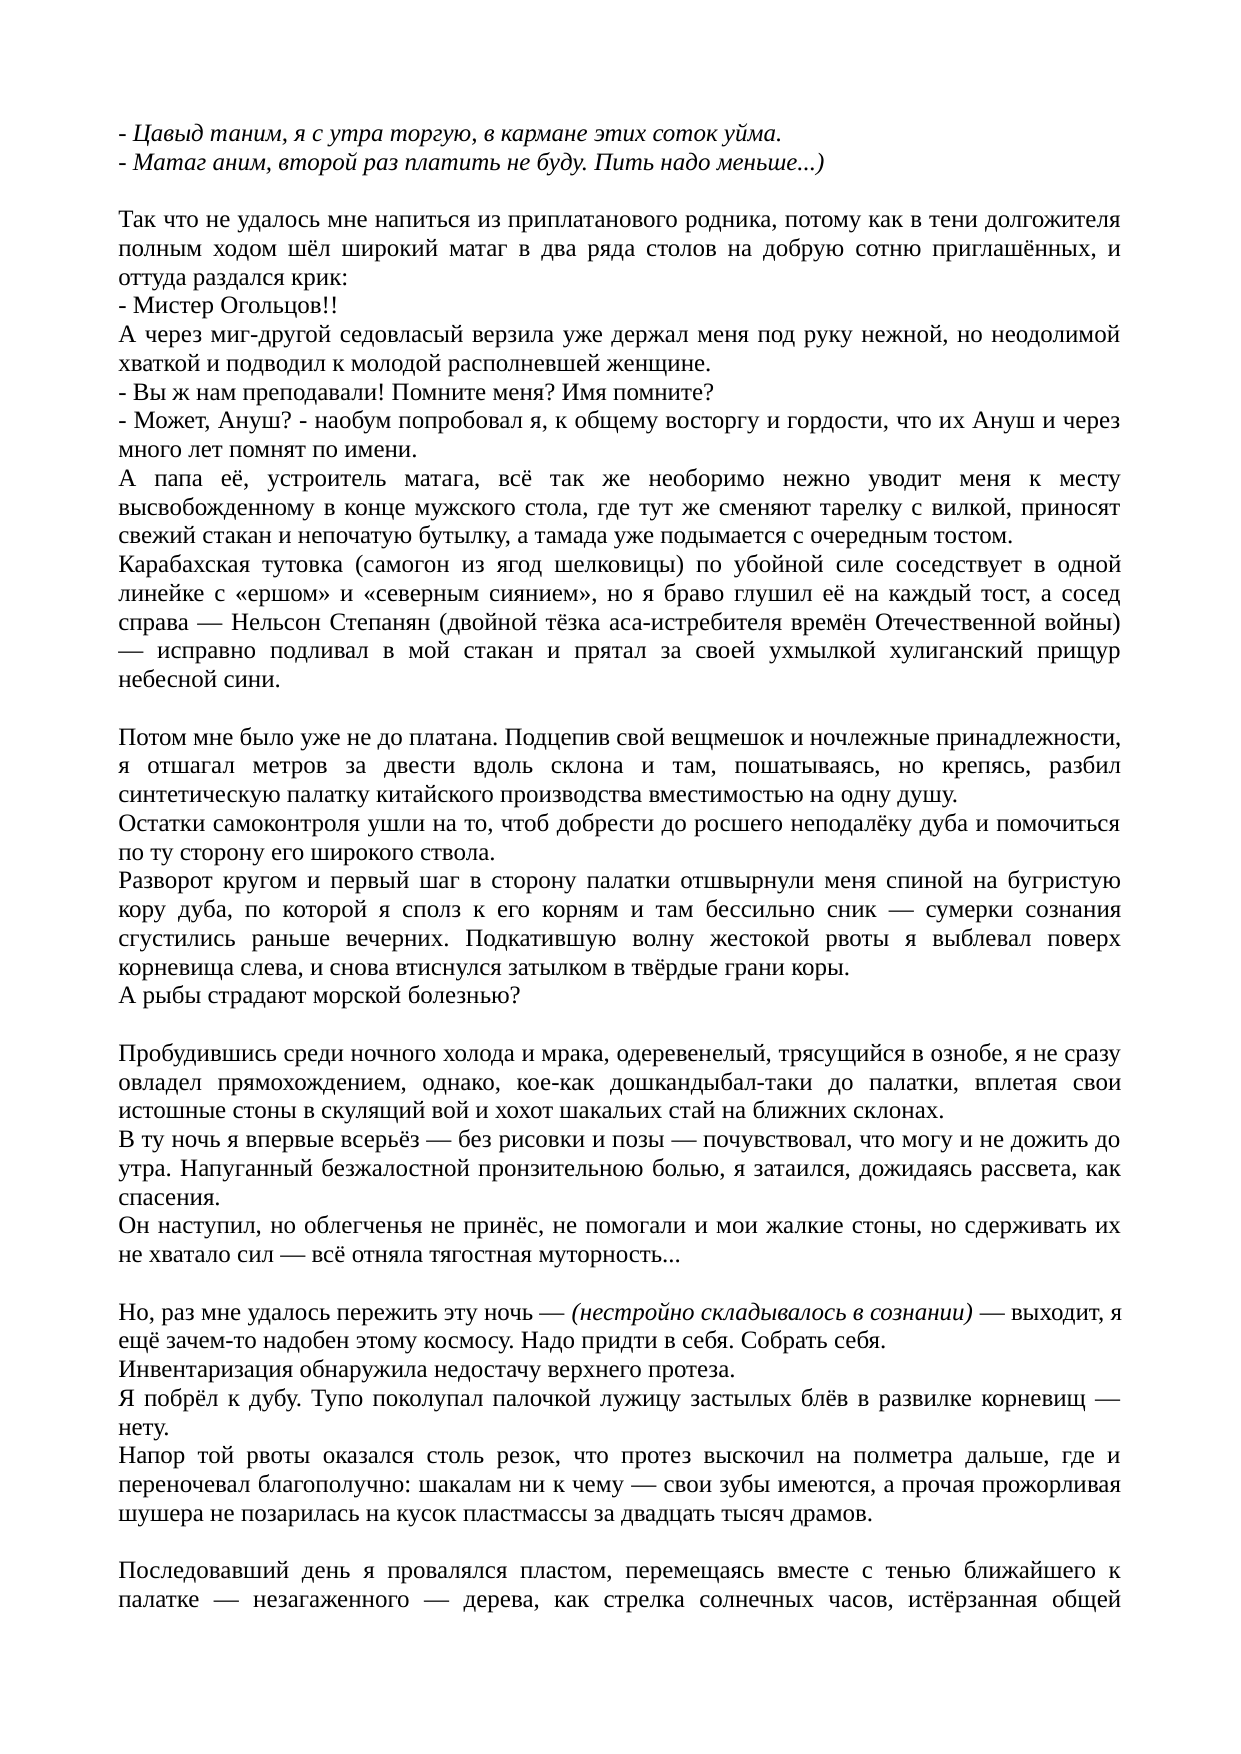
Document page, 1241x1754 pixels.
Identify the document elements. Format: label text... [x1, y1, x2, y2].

text Потом мне было уже не до платана. Подцепив свой вещмешок и ночлежные принадлежности, я отшагал метров за двести вдоль склона и там, пошатываясь, но крепясь, разбил синтетическую палатку китайского производства вместимостью на одну душу. [118, 722, 1122, 808]
text В ту ночь я впервые всерьёз — без рисовки и позы — почувствовал, что могу и не дожить до утра. Напуганный безжалостной пронзительною болью, я затаился, дожидаясь рассвета, как спасения. [118, 1124, 1122, 1211]
text - Может, Ануш? - наобум попробовал я, к общему восторгу и гордости, что их Ануш и через много лет помнят по имени. [118, 406, 1122, 463]
text Пробудившись среди ночного холода и мрака, одеревенелый, трясущийся в ознобе, я не сразу овладел прямохождением, однако, кое-как дошкандыбал-таки до палатки, вплетая свои истошные стоны в скулящий вой и хохот шакальих стай на ближних склонах. [118, 1038, 1122, 1124]
text - Матаг аним, второй раз платить не буду. Пить надо меньше...) [118, 147, 1122, 176]
text Карабахская тутовка (самогон из ягод шелковицы) по убойной силе соседствует в одной линейке с «ершом» и «северным сиянием», но я браво глушил её на каждый тост, а сосед справа — Нельсон Степанян (двойной тёзка аса-истребителя времён Отечественной войны) — исправно подливал в мой стакан и прятал за своей ухмылкой хулиганский прищур небесной сини. [118, 549, 1122, 693]
text Но, раз мне удалось пережить эту ночь — (нестройно складывалось в сознании) — выходит, я ещё зачем-то надобен этому космосу. Надо придти в себя. Собрать себя. [118, 1297, 1122, 1354]
text Разворот кругом и первый шаг в сторону палатки отшвырнули меня спиной на бугристую кору дуба, по которой я сполз к его корням и там бессильно сник — сумерки сознания сгустились раньше вечерних. Подкатившую волну жестокой рвоты я выблевал поверх корневища слева, и снова втиснулся затылком в твёрдые грани коры. [118, 866, 1122, 981]
text - Вы ж нам преподавали! Помните меня? Имя помните? [118, 377, 1122, 406]
text Он наступил, но облегченья не принёс, не помогали и мои жалкие стоны, но сдерживать их не хватало сил — всё отняла тягостная муторность... [118, 1211, 1122, 1268]
text - Цавыд таним, я с утра торгую, в кармане этих соток уйма. [118, 118, 1122, 147]
text - Мистер Огольцов!! [118, 291, 1122, 319]
text Я побрёл к дубу. Тупо поколупал палочкой лужицу застылых блёв в развилке корневищ — нету. [118, 1383, 1122, 1441]
text А папа её, устроитель матага, всё так же необоримо нежно уводит меня к месту высвобожденному в конце мужского стола, где тут же сменяют тарелку с вилкой, приносят свежий стакан и непочатую бутылку, а тамада уже подымается с очередным тостом. [118, 463, 1122, 549]
text Инвентаризация обнаружила недостачу верхнего протеза. [118, 1354, 1122, 1383]
text Остатки самоконтроля ушли на то, чтоб добрести до росшего неподалёку дуба и помочиться по ту сторону его широкого ствола. [118, 808, 1122, 866]
text А рыбы страдают морской болезнью? [118, 981, 1122, 1009]
text Напор той рвоты оказался столь резок, что протез выскочил на полметра дальше, где и переночевал благополучно: шакалам ни к чему — свои зубы имеются, а прочая прожорливая шушера не позарилась на кусок пластмассы за двадцать тысяч драмов. [118, 1441, 1122, 1527]
text А через миг-другой седовласый верзила уже держал меня под руку нежной, но неодолимой хваткой и подводил к молодой располневшей женщине. [118, 319, 1122, 377]
text Так что не удалось мне напиться из приплатанового родника, потому как в тени долгожителя полным ходом шёл широкий матаг в два ряда столов на добрую сотню приглашённых, и оттуда раздался крик: [118, 204, 1122, 291]
text Последовавший день я провалялся пластом, перемещаясь вместе с тенью ближайшего к палатке — незагаженного — дерева, как стрелка солнечных часов, истёрзанная общей [118, 1556, 1122, 1613]
